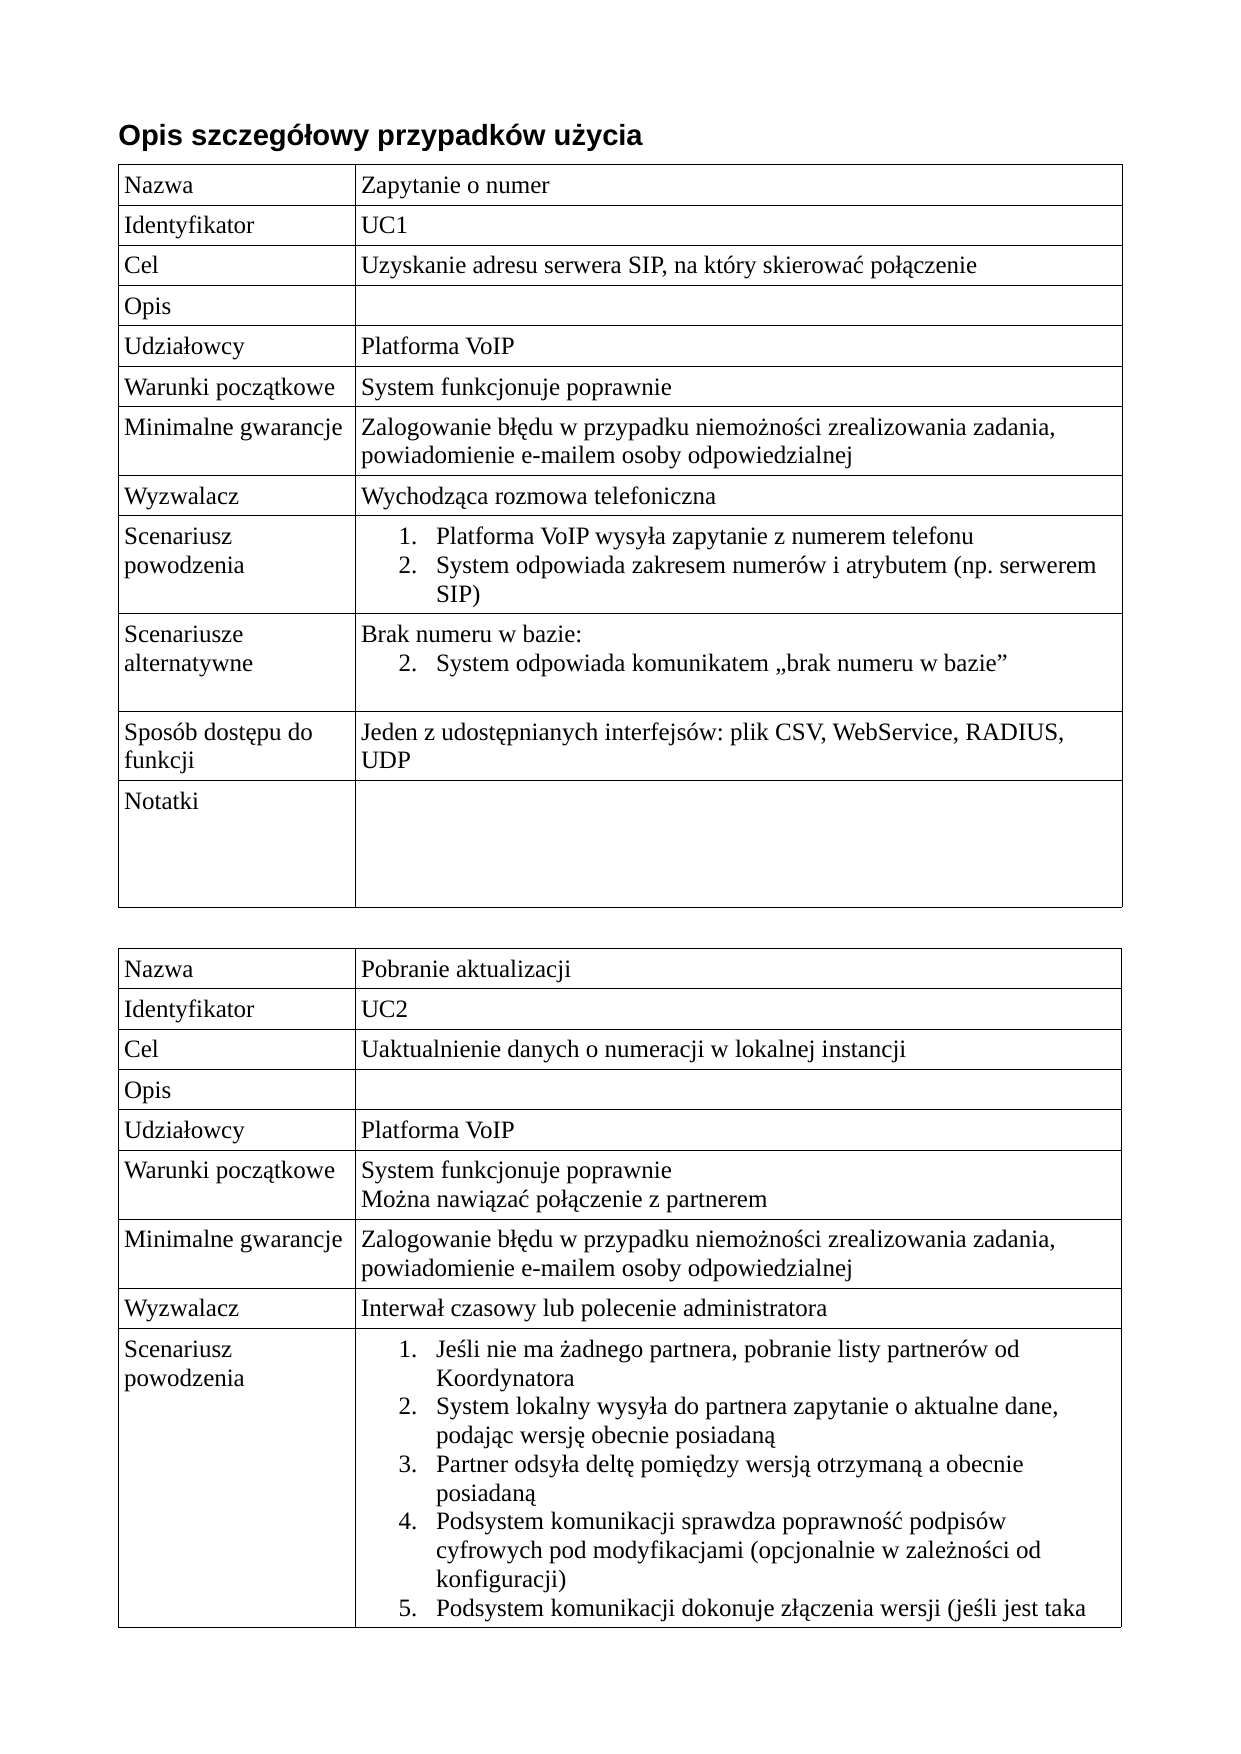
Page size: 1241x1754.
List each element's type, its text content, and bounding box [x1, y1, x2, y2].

table_cell Opis [119, 286, 355, 325]
table_cell Platforma VoIP wysyła zapytanie z numerem telefonu System odpowiada zakresem numerów i atrybutem (np. serwerem SIP) [356, 516, 1122, 613]
table_cell Identyfikator [119, 989, 355, 1029]
table_cell Wyzwalacz [119, 1289, 355, 1328]
table_cell Wyzwalacz [119, 476, 355, 515]
table_header Nazwa [119, 165, 355, 204]
table_header Pobranie aktualizacji [356, 949, 1121, 988]
table_cell Cel [119, 1030, 355, 1069]
table_cell Zalogowanie błędu w przypadku niemożności zrealizowania zadania, powiadomienie e-mailem osoby odpowiedzialnej [356, 407, 1122, 475]
table_cell UC2 [356, 989, 1121, 1029]
table_cell System funkcjonuje poprawnie [356, 367, 1122, 406]
table_cell Scenariusz powodzenia [119, 1329, 355, 1627]
table_cell Sposób dostępu do funkcji [119, 712, 355, 780]
table_cell Wychodząca rozmowa telefoniczna [356, 476, 1122, 515]
table_cell Jeśli nie ma żadnego partnera, pobranie listy partnerów od Koordynatora System lokalny wysyła do partnera zapytanie o aktualne dane, podając wersję obecnie posiadaną Partner odsyła deltę pomiędzy wersją otrzymaną a obecnie posiadaną Podsystem komunikacji sprawdza poprawność podpisów cyfrowych pod modyfikacjami (opcjonalnie w zależności od konfiguracji) Podsystem komunikacji dokonuje złączenia wersji (jeśli jest taka potrzeba) Podsystem komunikacji wczytuje zaktualizowane dane do lokalnej bazy danych [356, 1329, 1121, 1627]
table_cell Notatki [119, 781, 355, 907]
table_cell Platforma VoIP [356, 1110, 1121, 1149]
table_cell Cel [119, 246, 355, 285]
table_cell Scenariusze alternatywne [119, 614, 355, 711]
table_cell [356, 781, 1122, 907]
table_cell Zalogowanie błędu w przypadku niemożności zrealizowania zadania, powiadomienie e-mailem osoby odpowiedzialnej [356, 1220, 1121, 1288]
table_cell Jeden z udostępnianych interfejsów: plik CSV, WebService, RADIUS, UDP [356, 712, 1122, 780]
table_cell Identyfikator [119, 206, 355, 245]
table_cell Udziałowcy [119, 1110, 355, 1149]
table_cell Minimalne gwarancje [119, 1220, 355, 1288]
table_header Nazwa [119, 949, 355, 988]
table_cell Minimalne gwarancje [119, 407, 355, 475]
table_cell Warunki początkowe [119, 367, 355, 406]
table_cell Brak numeru w bazie: System odpowiada komunikatem „brak numeru w bazie” [356, 614, 1122, 711]
table_cell Interwał czasowy lub polecenie administratora [356, 1289, 1121, 1328]
table_header Zapytanie o numer [356, 165, 1122, 204]
subtitle Opis szczegółowy przypadków użycia [118, 118, 1122, 152]
table_cell [356, 286, 1122, 325]
table_cell Udziałowcy [119, 326, 355, 366]
table_cell Warunki początkowe [119, 1151, 355, 1219]
table_cell System funkcjonuje poprawnie Można nawiązać połączenie z partnerem [356, 1151, 1121, 1219]
table_cell [356, 1070, 1121, 1109]
table_cell UC1 [356, 206, 1122, 245]
table_cell Opis [119, 1070, 355, 1109]
table_cell Platforma VoIP [356, 326, 1122, 366]
table_cell Uzyskanie adresu serwera SIP, na który skierować połączenie [356, 246, 1122, 285]
table_cell Scenariusz powodzenia [119, 516, 355, 613]
table_cell Uaktualnienie danych o numeracji w lokalnej instancji [356, 1030, 1121, 1069]
